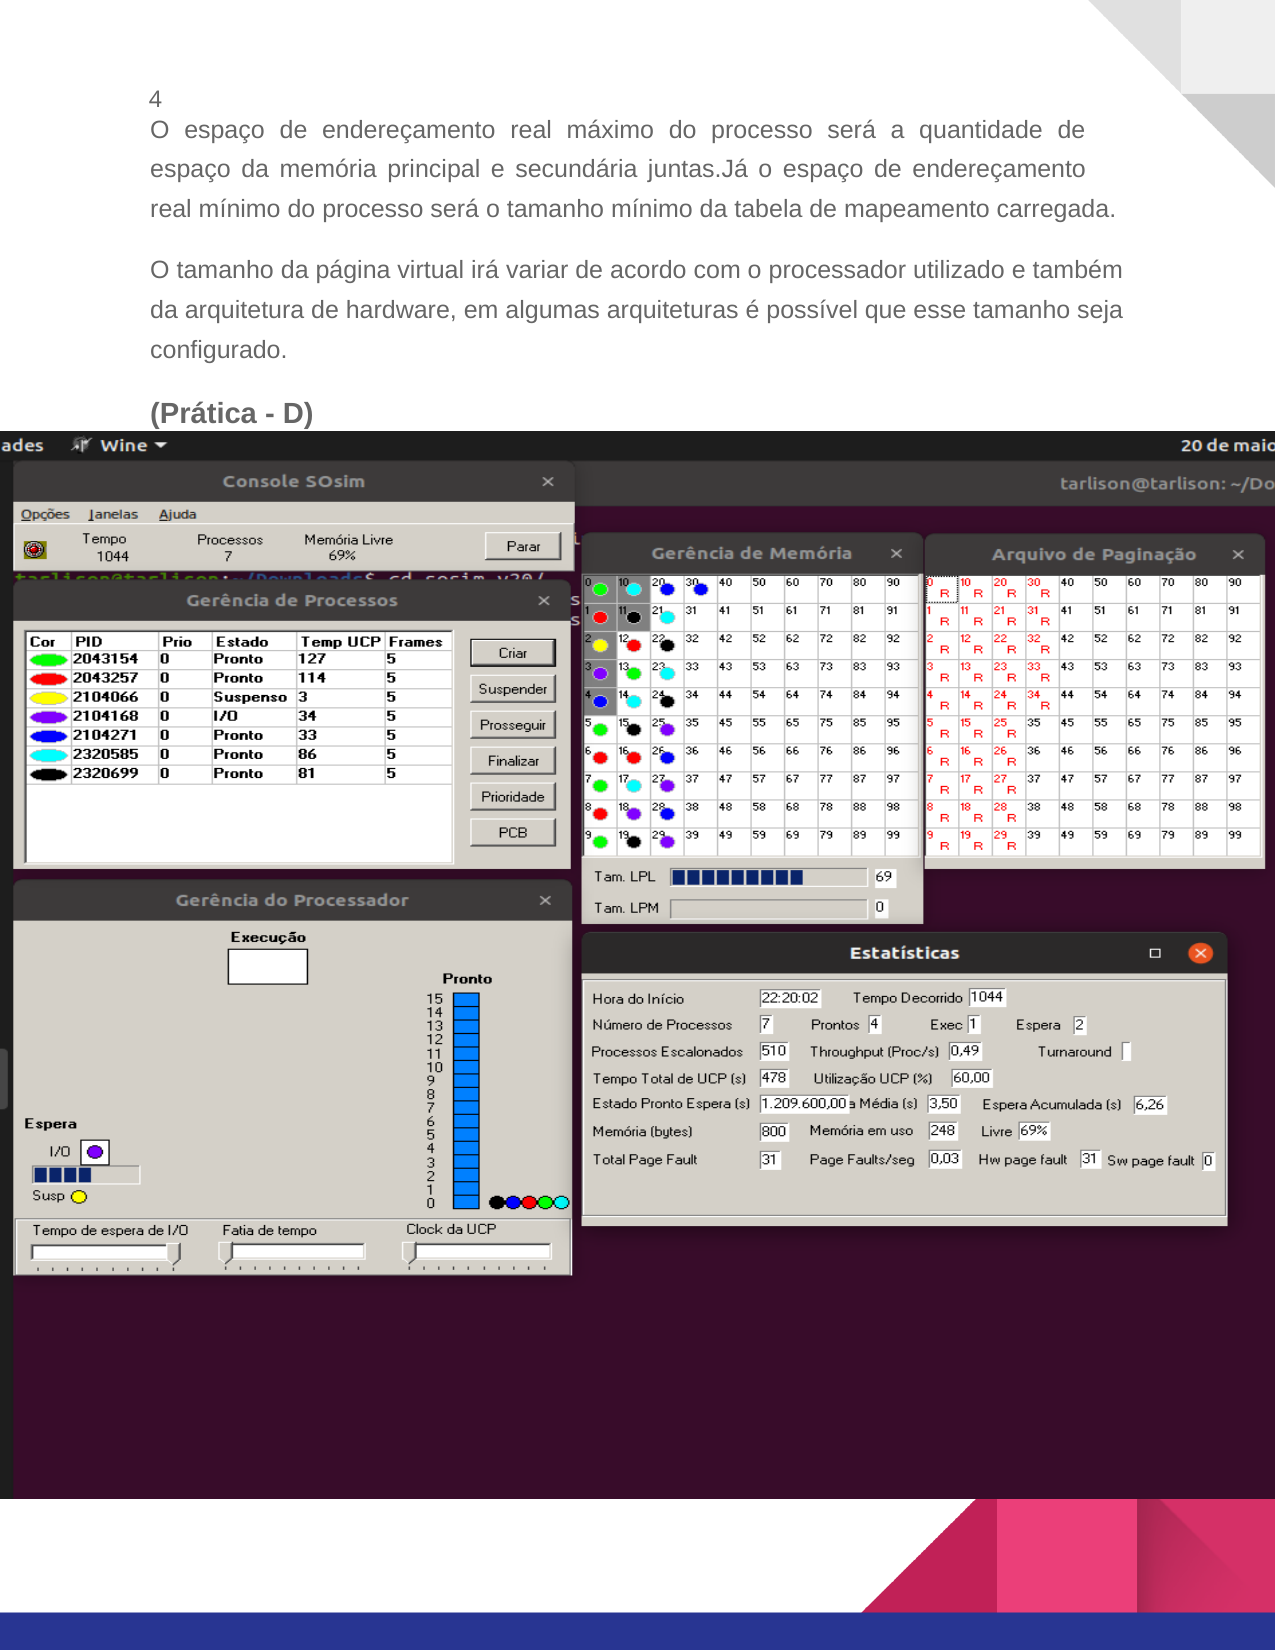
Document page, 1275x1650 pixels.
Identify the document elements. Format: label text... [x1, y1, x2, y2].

text O espaço de endereçamento real máximo do processo será a quantidade de espaço da memória principal e secundária juntas.Já o espaço de endereçamento real mínimo do processo será o tamanho mínimo da tabela de mapeamento carregada. [150, 114, 1125, 223]
picture [1087, 0, 1275, 188]
text (Prática - D) [150, 396, 1125, 429]
picture [0, 431, 1275, 1650]
text O tamanho da página virtual irá variar de acordo com o processador utilizado e também da arquitetura de hardware, em algumas arquiteturas é possível que esse tamanho seja configurado. [150, 255, 1125, 364]
